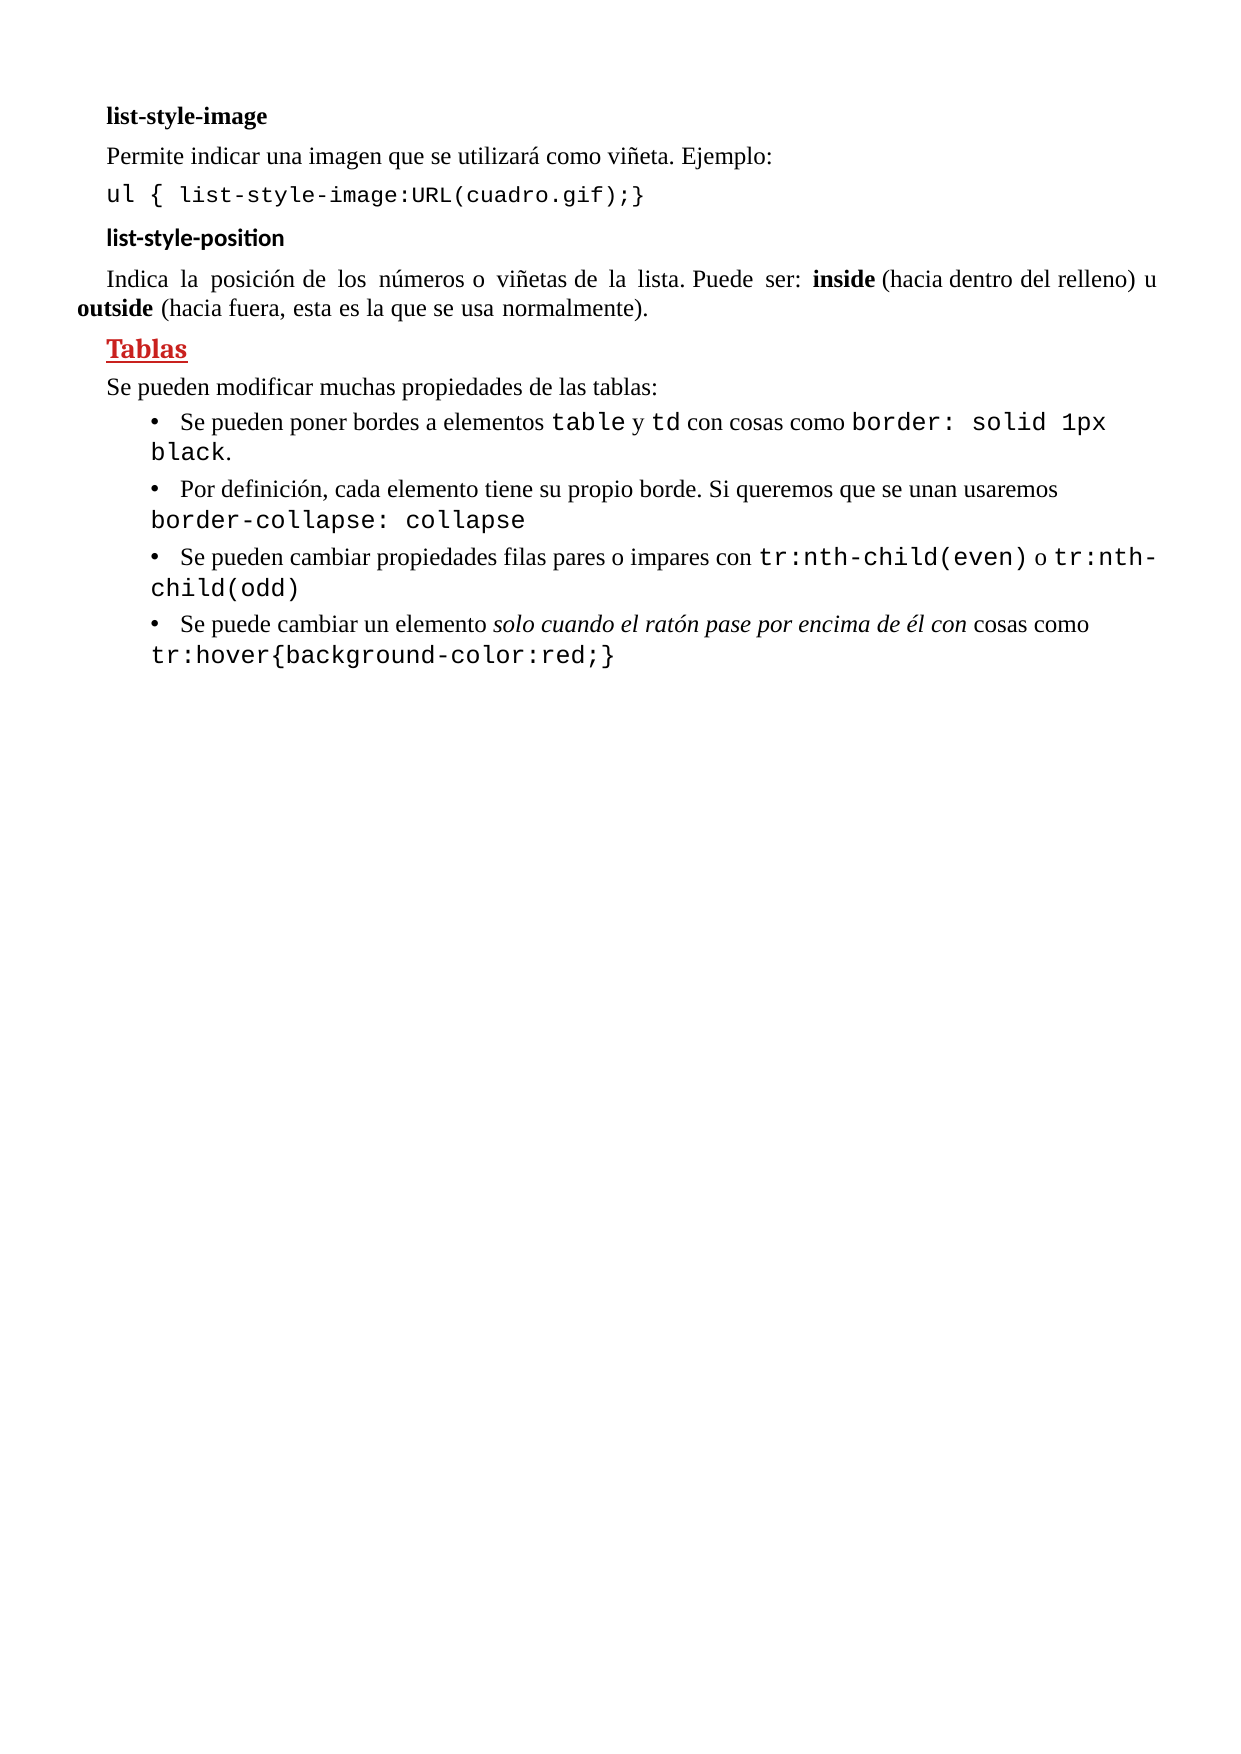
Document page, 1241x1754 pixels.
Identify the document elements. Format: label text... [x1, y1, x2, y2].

list Se pueden poner bordes a elementos table y td con cosas como border: solid 1px black. [121, 407, 1163, 468]
text list-style-position [77, 222, 1163, 252]
text Se pueden modificar muchas propiedades de las tablas: [77, 372, 1163, 401]
list Se puede cambiar un elemento solo cuando el ratón pase por encima de él con cosas como tr:hover{background-color:red;} [121, 609, 1163, 671]
list Se pueden cambiar propiedades filas pares o impares con tr:nth-child(even) o tr:nth-child(odd) [121, 542, 1163, 603]
text ul { list-style-image:URL(cuadro.gif);} [77, 182, 1163, 210]
text list-style-image [77, 101, 1163, 129]
text Tablas [77, 333, 1163, 366]
list Por definición, cada elemento tiene su propio borde. Si queremos que se unan usaremos border-collapse: collapse [121, 474, 1163, 536]
text Permite indicar una imagen que se utilizará como viñeta. Ejemplo: [77, 141, 1163, 170]
text Indica la posición de los números o viñetas de la lista. Puede ser: inside (hacia dentro del relleno) u outside (hacia fuera, esta es la que se usa normalmente). [77, 264, 1163, 322]
